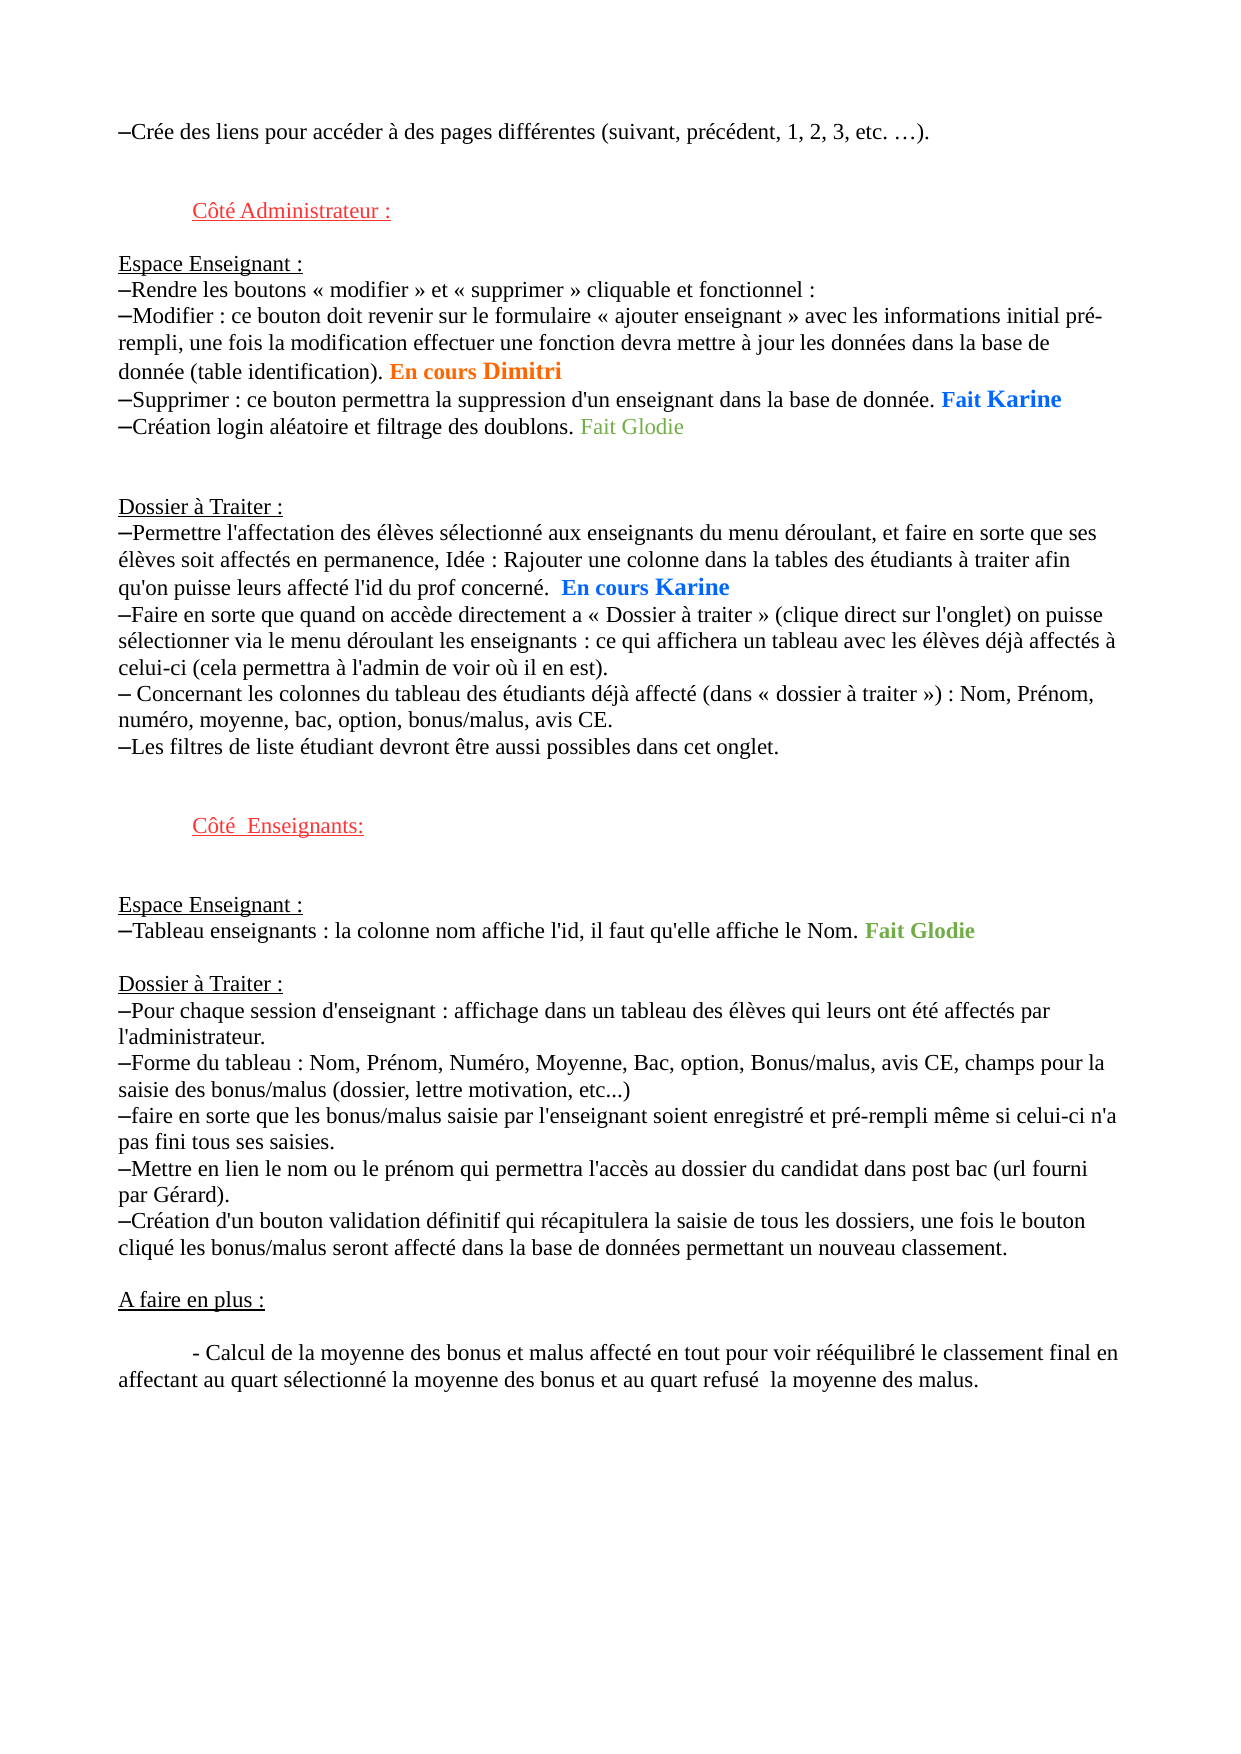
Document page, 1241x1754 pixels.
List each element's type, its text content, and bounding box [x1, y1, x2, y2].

text Espace Enseignant : [118, 250, 1122, 276]
list faire en sorte que les bonus/malus saisie par l'enseignant soient enregistré et pré-rempli même si celui-ci n'a pas fini tous ses saisies. [118, 1102, 1122, 1155]
text A faire en plus : [118, 1287, 1122, 1313]
list Concernant les colonnes du tableau des étudiants déjà affecté (dans « dossier à traiter ») : Nom, Prénom, numéro, moyenne, bac, option, bonus/malus, avis CE. [118, 680, 1122, 733]
list Pour chaque session d'enseignant : affichage dans un tableau des élèves qui leurs ont été affectés par l'administrateur. [118, 997, 1122, 1049]
list Faire en sorte que quand on accède directement a « Dossier à traiter » (clique direct sur l'onglet) on puisse sélectionner via le menu déroulant les enseignants : ce qui affichera un tableau avec les élèves déjà affectés à celui-ci (cela permettra à l'admin de voir où il en est). [118, 601, 1122, 680]
list Forme du tableau : Nom, Prénom, Numéro, Moyenne, Bac, option, Bonus/malus, avis CE, champs pour la saisie des bonus/malus (dossier, lettre motivation, etc...) [118, 1049, 1122, 1102]
list Création login aléatoire et filtrage des doublons. Fait Glodie [118, 413, 1122, 440]
list Modifier : ce bouton doit revenir sur le formulaire « ajouter enseignant » avec les informations initial pré-rempli, une fois la modification effectuer une fonction devra mettre à jour les données dans la base de donnée (table identification). En cours Dimitri [118, 303, 1122, 384]
text Espace Enseignant : [118, 891, 1122, 917]
list Crée des liens pour accéder à des pages différentes (suivant, précédent, 1, 2, 3, etc. …). [118, 118, 1122, 144]
list Création d'un bouton validation définitif qui récapitulera la saisie de tous les dossiers, une fois le bouton cliqué les bonus/malus seront affecté dans la base de données permettant un nouveau classement. [118, 1207, 1122, 1260]
text Côté Administrateur : [118, 197, 1122, 223]
list Mettre en lien le nom ou le prénom qui permettra l'accès au dossier du candidat dans post bac (url fourni par Gérard). [118, 1155, 1122, 1207]
text Dossier à Traiter : [118, 970, 1122, 997]
text Côté Enseignants: [118, 812, 1122, 838]
list Supprimer : ce bouton permettra la suppression d'un enseignant dans la base de donnée. Fait Karine [118, 384, 1122, 413]
text - Calcul de la moyenne des bonus et malus affecté en tout pour voir rééquilibré le classement final en affectant au quart sélectionné la moyenne des bonus et au quart refusé la moyenne des malus. [118, 1339, 1122, 1392]
list Tableau enseignants : la colonne nom affiche l'id, il faut qu'elle affiche le Nom. Fait Glodie [118, 917, 1122, 944]
list Permettre l'affectation des élèves sélectionné aux enseignants du menu déroulant, et faire en sorte que ses élèves soit affectés en permanence, Idée : Rajouter une colonne dans la tables des étudiants à traiter afin qu'on puisse leurs affecté l'id du prof concerné. En cours Karine [118, 519, 1122, 601]
list Rendre les boutons « modifier » et « supprimer » cliquable et fonctionnel : [118, 276, 1122, 303]
text Dossier à Traiter : [118, 493, 1122, 519]
list Les filtres de liste étudiant devront être aussi possibles dans cet onglet. [118, 733, 1122, 759]
